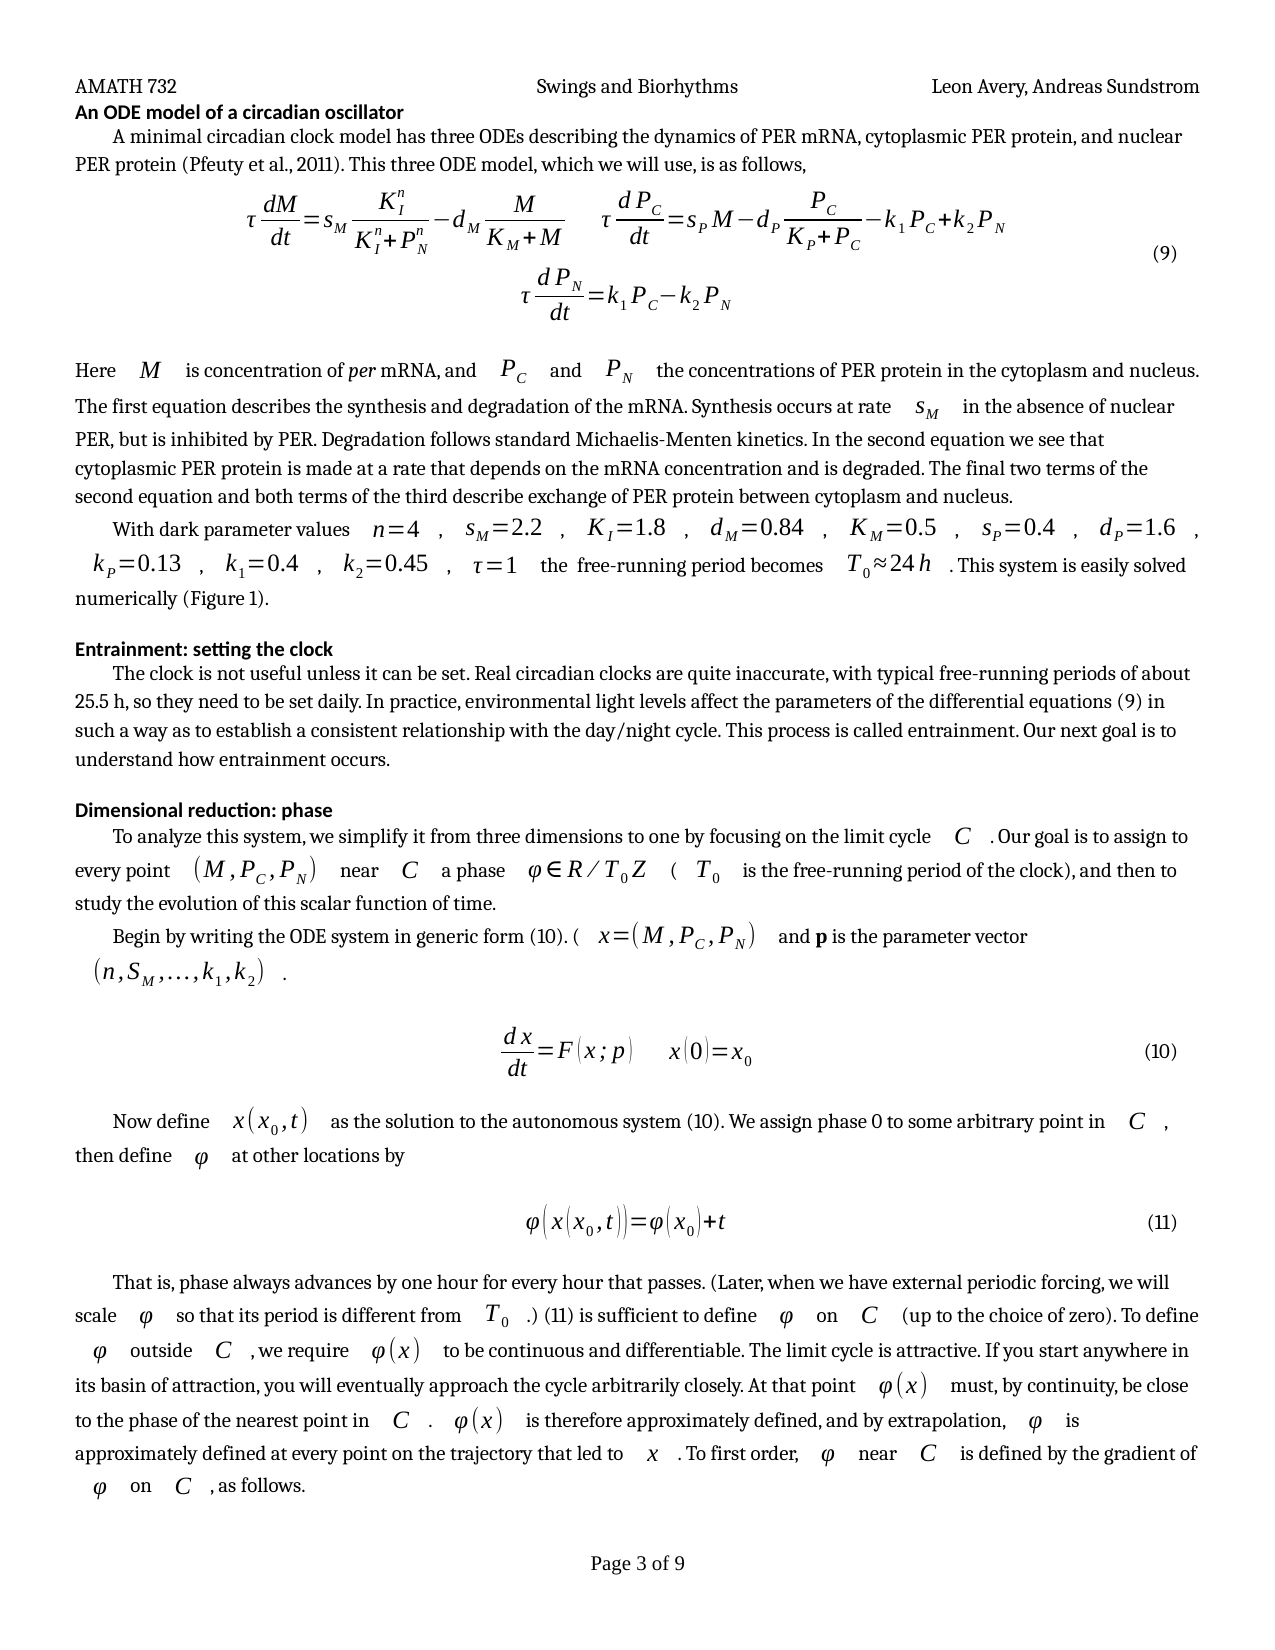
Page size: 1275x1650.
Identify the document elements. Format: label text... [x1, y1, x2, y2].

text That is, phase always advances by one hour for every hour that passes. (Later, when we have external periodic forcing, we will scale so that its period is different from .) (11) is sufficient to define on (up to the choice of zero). To define outside , we require to be continuous and differentiable. The limit cycle is attractive. If you start anywhere in its basin of attraction, you will eventually approach the cycle arbitrarily closely. At that point must, by continuity, be close to the phase of the nearest point in . is therefore approximately defined, and by extrapolation, is approximately defined at every point on the trajectory that led to . To first order, near is defined by the gradient of on , as follows. [75, 1271, 1200, 1500]
text Here is concentration of per mRNA, and and the concentrations of PER protein in the cytoplasm and nucleus. The first equation describes the synthesis and degradation of the mRNA. Synthesis occurs at rate in the absence of nuclear PER, but is inhibited by PER. Degradation follows standard Michaelis-Menten kinetics. In the second equation we see that cytoplasmic PER protein is made at a rate that depends on the mRNA concentration and is degraded. The final two terms of the second equation and both terms of the third describe exchange of PER protein between cytoplasm and nucleus. [75, 355, 1200, 509]
table_header [64, 1023, 176, 1082]
table_header [64, 1204, 176, 1242]
table_header (9) [1076, 182, 1189, 326]
table_header [176, 1204, 1076, 1242]
table_header (11) [1076, 1204, 1189, 1242]
table_header [176, 182, 1076, 326]
subtitle An ODE model of a circadian oscillator [75, 99, 1200, 124]
subtitle Dimensional reduction: phase [75, 797, 1200, 822]
text With dark parameter values , , , , , , , , , , the free-running period becomes . This system is easily solved numerically (Figure 1). [75, 514, 1200, 610]
table_header [64, 182, 176, 326]
text Now define as the solution to the autonomous system (10). We assign phase 0 to some arbitrary point in , then define at other locations by [75, 1106, 1200, 1170]
subtitle Entrainment: setting the clock [75, 636, 1200, 661]
table_header (10) [1076, 1023, 1189, 1082]
text The clock is not useful unless it can be set. Real circadian clocks are quite inaccurate, with typical free-running periods of about 25.5 h, so they need to be set daily. In practice, environmental light levels affect the parameters of the differential equations (9) in such a way as to establish a consistent relationship with the day/night cycle. This process is called entrainment. Our next goal is to understand how entrainment occurs. [75, 661, 1200, 771]
text Begin by writing the ODE system in generic form (10). ( and p is the parameter vector . [75, 920, 1200, 989]
table_header [176, 1023, 1076, 1082]
text A minimal circadian clock model has three ODEs describing the dynamics of PER mRNA, cytoplasmic PER protein, and nuclear PER protein (Pfeuty et al., 2011). This three ODE model, which we will use, is as follows, [75, 124, 1200, 177]
text To analyze this system, we simplify it from three dimensions to one by focusing on the limit cycle . Our goal is to assign to every point near a phase ( is the free-running period of the clock), and then to study the evolution of this scalar function of time. [75, 822, 1200, 916]
